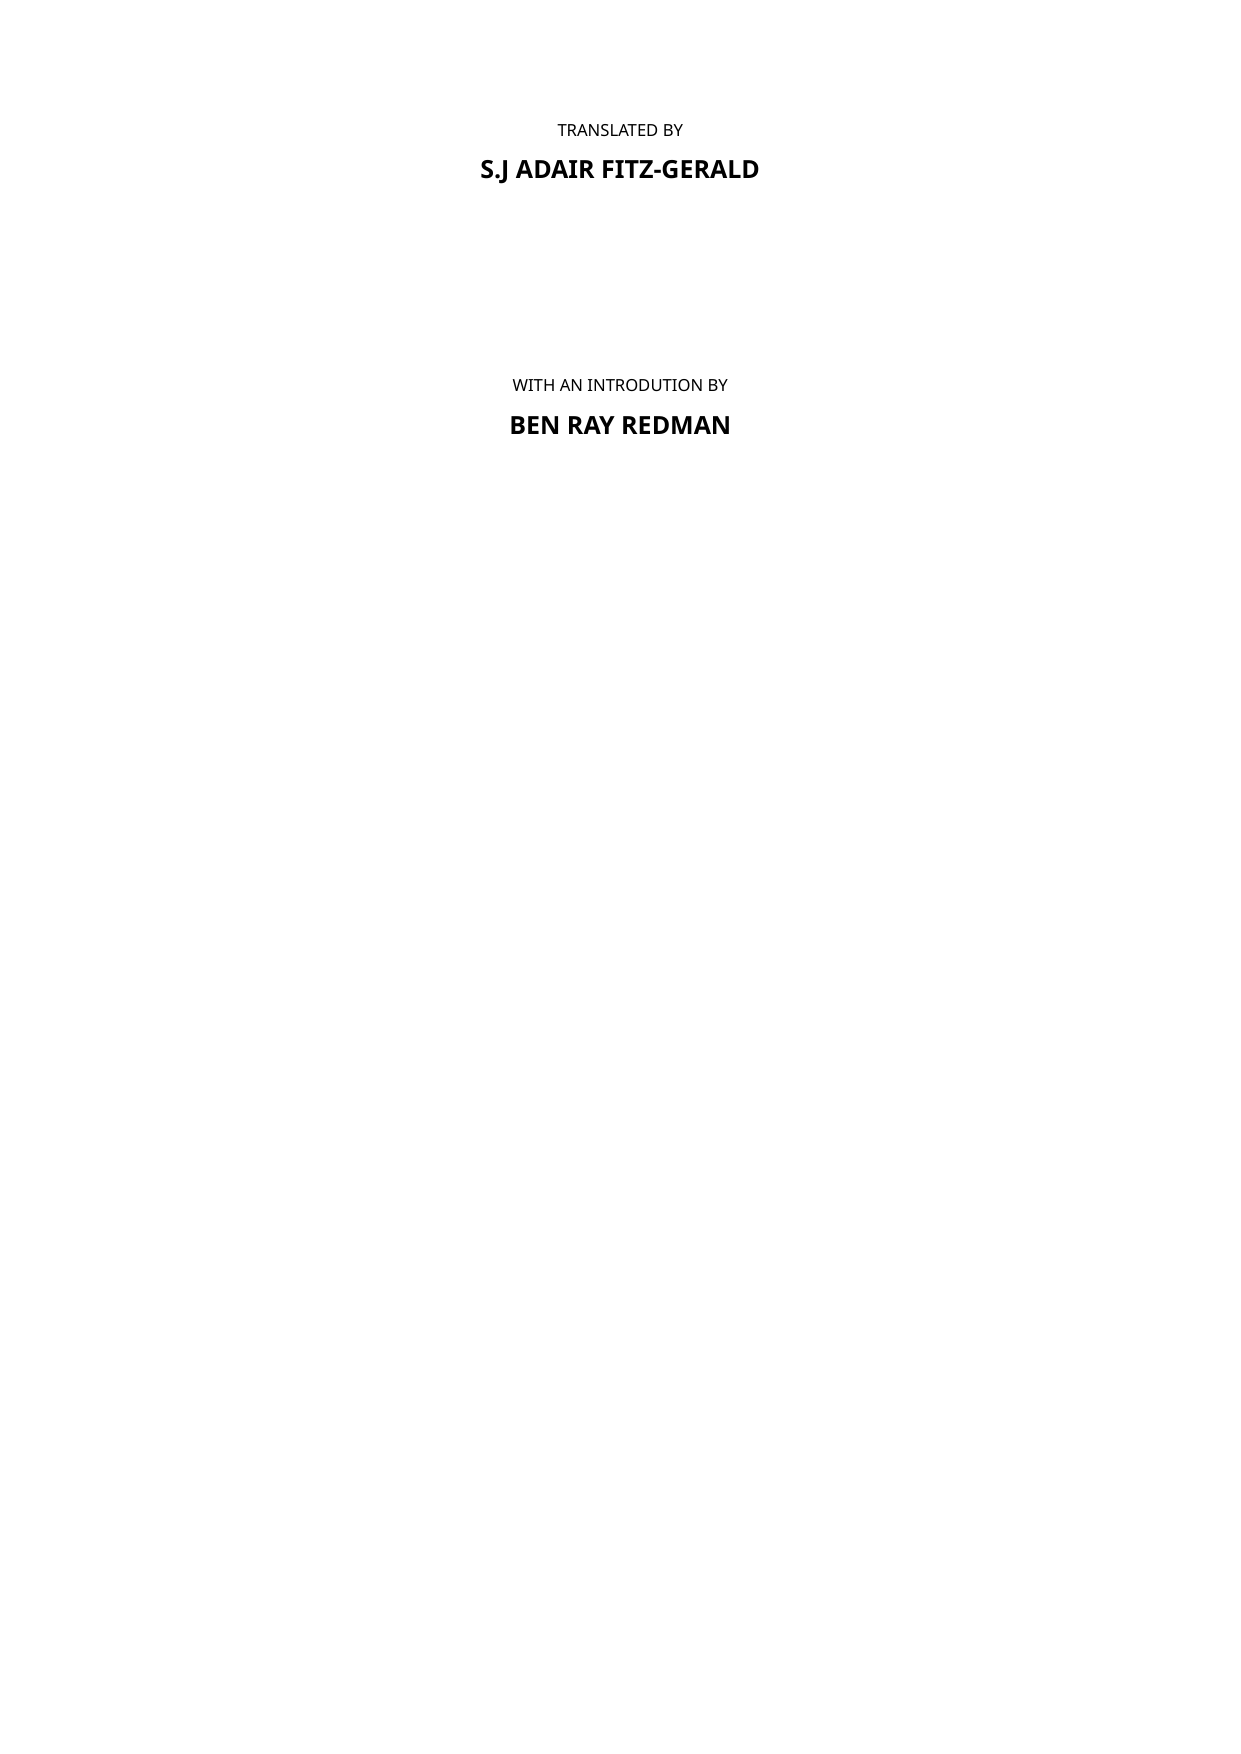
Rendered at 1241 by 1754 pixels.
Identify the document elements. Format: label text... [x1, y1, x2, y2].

text TRANSLATED BY [118, 118, 1122, 141]
text WITH AN INTRODUTION BY [118, 373, 1122, 396]
text S.J ADAIR FITZ-GERALD [118, 152, 1122, 186]
text BEN RAY REDMAN [118, 408, 1122, 442]
